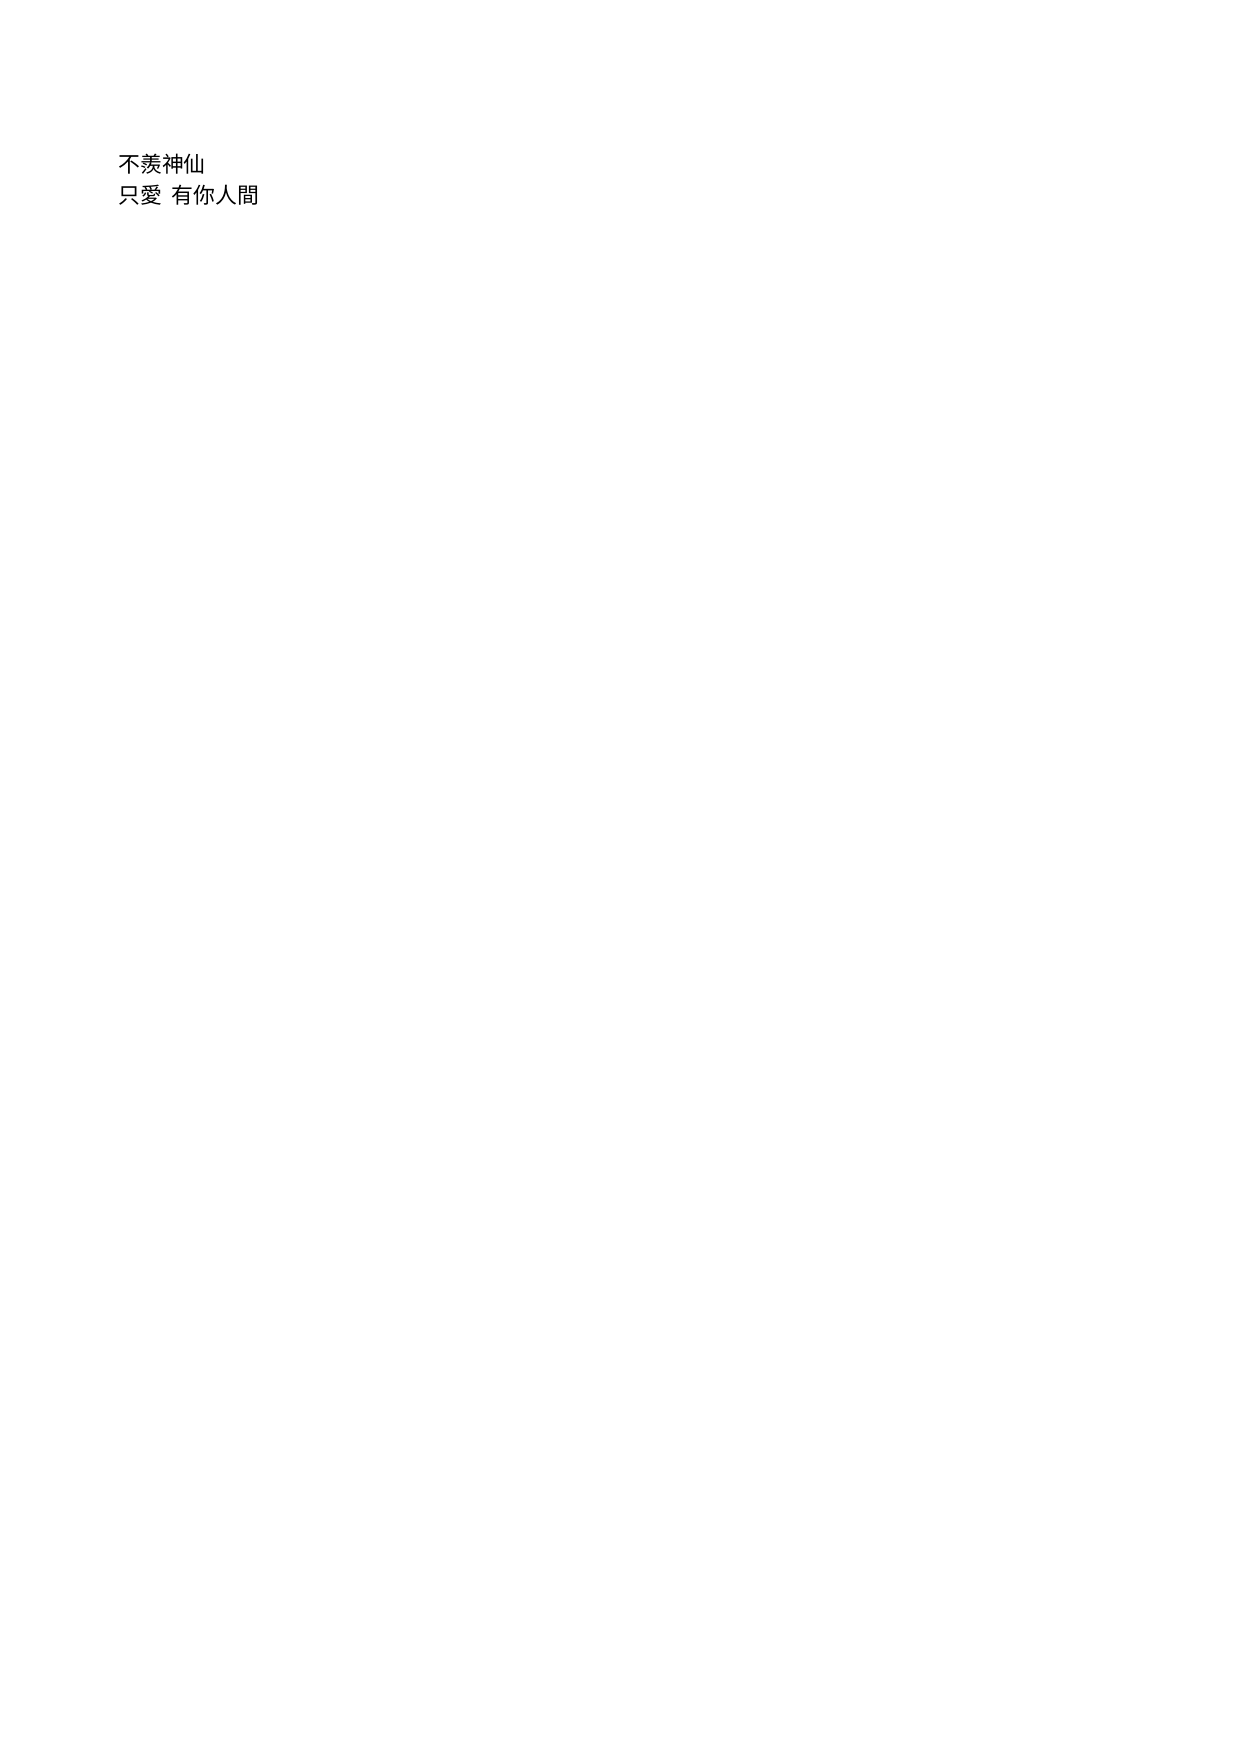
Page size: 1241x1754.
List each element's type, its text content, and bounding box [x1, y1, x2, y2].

text 只愛 有你人間 [118, 178, 1122, 210]
text 不羨神仙 [118, 147, 1122, 178]
